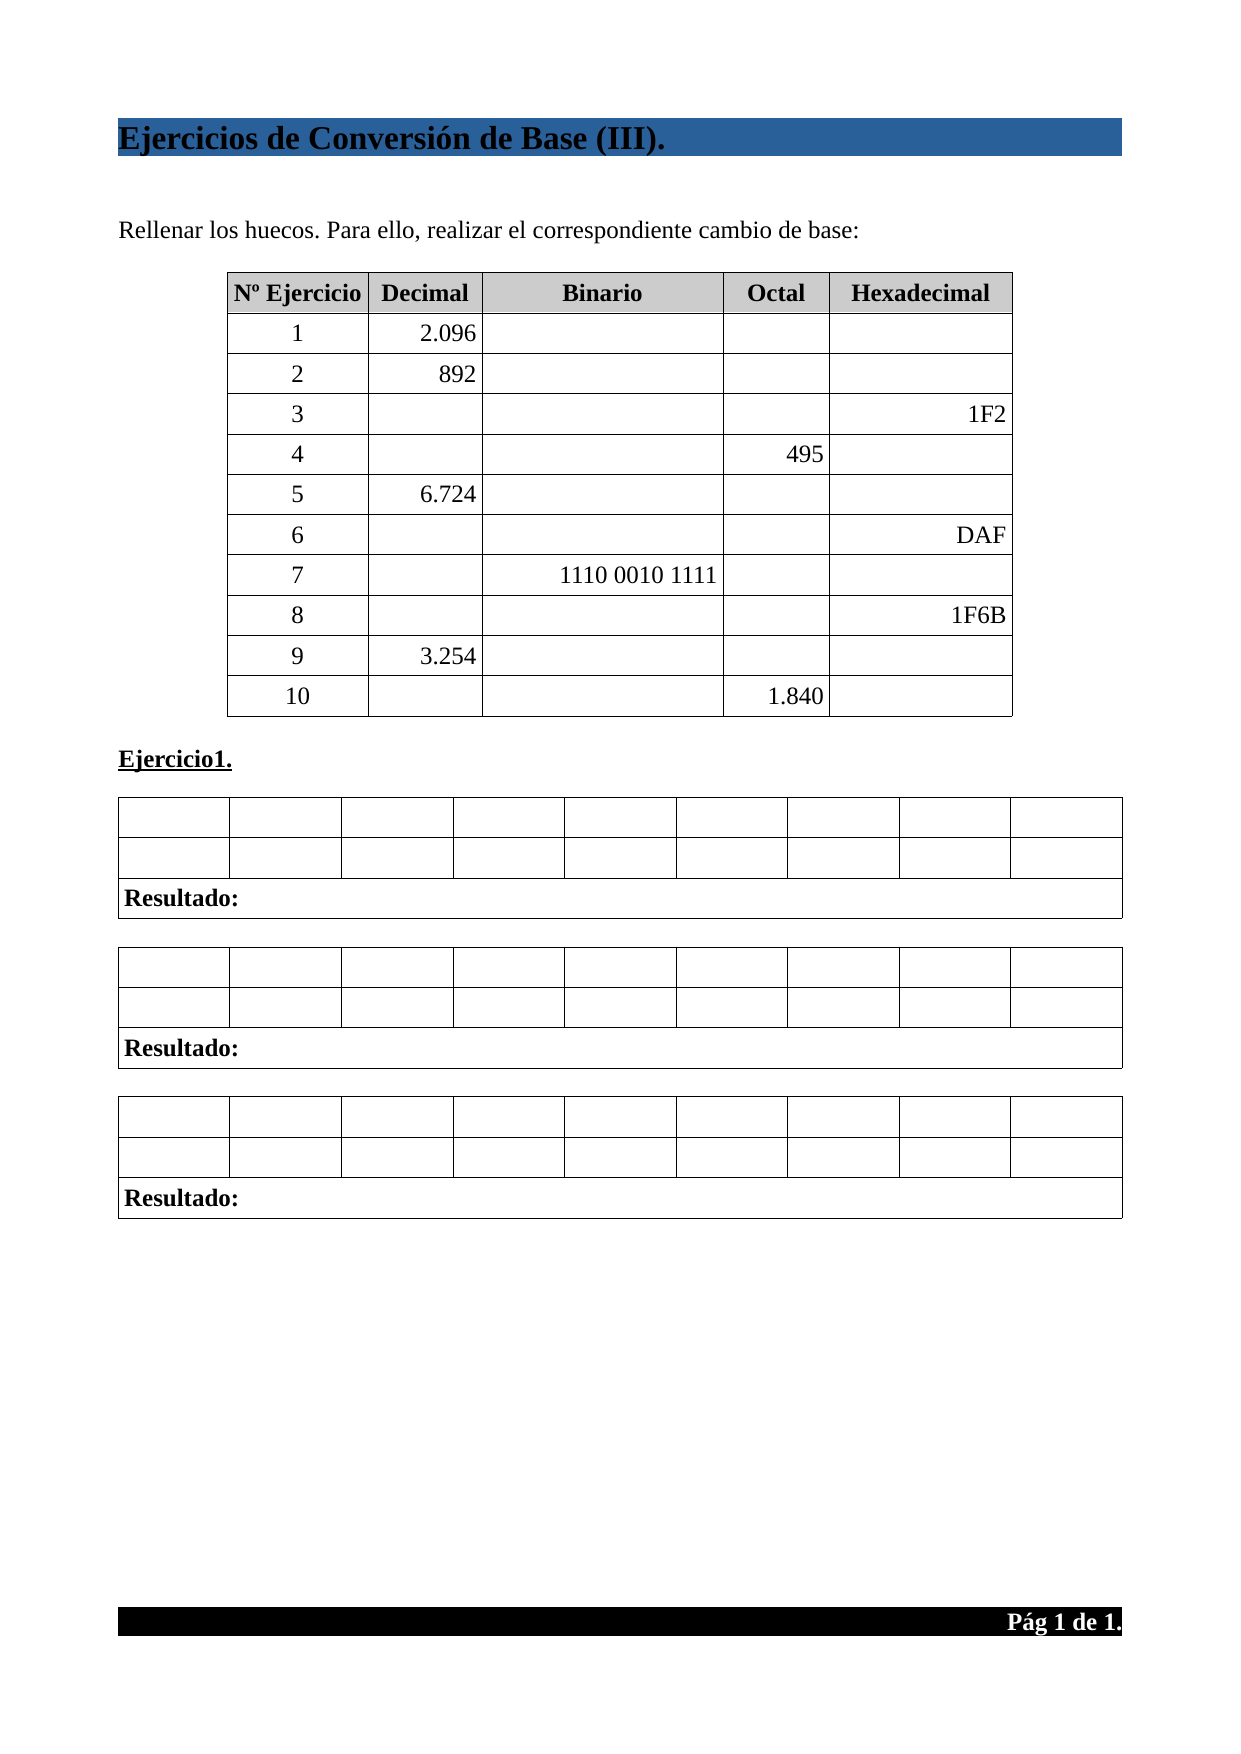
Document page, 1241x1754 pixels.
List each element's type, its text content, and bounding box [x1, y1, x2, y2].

table_cell [830, 435, 1012, 474]
table_header [1011, 948, 1122, 987]
table_header [677, 1097, 787, 1137]
table_cell [483, 394, 723, 433]
table_cell [677, 1138, 787, 1177]
table_cell [724, 394, 829, 433]
table_cell [369, 555, 482, 595]
table_cell [677, 988, 787, 1027]
table_cell 1F6B [830, 596, 1012, 635]
table_header [900, 798, 1010, 837]
table_cell [483, 314, 723, 353]
table_header [677, 948, 787, 987]
table_cell [230, 1138, 341, 1177]
table_cell 8 [228, 596, 368, 635]
table_cell Resultado: [119, 879, 1122, 918]
table_cell 10 [228, 676, 368, 716]
table_cell [677, 838, 787, 877]
table_cell 2.096 [369, 314, 482, 353]
table_cell 2 [228, 354, 368, 393]
table_cell 1110 0010 1111 [483, 555, 723, 595]
table_header [342, 948, 453, 987]
table_cell [483, 475, 723, 514]
table_cell [369, 596, 482, 635]
table_cell 9 [228, 636, 368, 675]
table_cell [369, 394, 482, 433]
table_header Nº Ejercicio [228, 273, 368, 312]
table_header [565, 1097, 676, 1137]
table_cell 4 [228, 435, 368, 474]
table_header [900, 948, 1010, 987]
table_header [1011, 798, 1122, 837]
table_cell 495 [724, 435, 829, 474]
table_cell [830, 475, 1012, 514]
table_header Binario [483, 273, 723, 312]
table_header [788, 798, 899, 837]
table_header [565, 798, 676, 837]
table_cell [788, 988, 899, 1027]
table_cell [724, 475, 829, 514]
table_header Decimal [369, 273, 482, 312]
table_cell [483, 596, 723, 635]
table_cell [830, 314, 1012, 353]
table_cell [830, 354, 1012, 393]
table_cell [1011, 988, 1122, 1027]
table_cell [724, 555, 829, 595]
table_header [230, 948, 341, 987]
table_cell [342, 1138, 453, 1177]
table_cell [369, 515, 482, 554]
table_cell [830, 676, 1012, 716]
table_header [677, 798, 787, 837]
table_cell [483, 435, 723, 474]
table_cell [1011, 838, 1122, 877]
text Rellenar los huecos. Para ello, realizar el correspondiente cambio de base: [118, 215, 1122, 243]
table_header [454, 798, 564, 837]
table_cell [1011, 1138, 1122, 1177]
table_cell [483, 354, 723, 393]
table_cell [724, 515, 829, 554]
table_cell 1 [228, 314, 368, 353]
table_cell [900, 1138, 1010, 1177]
table_cell [230, 838, 341, 877]
table_header [1011, 1097, 1122, 1137]
table_header [565, 948, 676, 987]
table_cell [724, 314, 829, 353]
table_header [342, 1097, 453, 1137]
table_cell 5 [228, 475, 368, 514]
table_cell [788, 1138, 899, 1177]
table_cell [565, 1138, 676, 1177]
table_header [119, 1097, 229, 1137]
table_cell 7 [228, 555, 368, 595]
table_cell [900, 838, 1010, 877]
table_cell 1F2 [830, 394, 1012, 433]
table_header [454, 1097, 564, 1137]
table_header [788, 1097, 899, 1137]
table_cell [724, 596, 829, 635]
table_cell [788, 838, 899, 877]
table_cell 3.254 [369, 636, 482, 675]
table_header [900, 1097, 1010, 1137]
table_cell [483, 636, 723, 675]
table_cell [342, 838, 453, 877]
table_header [788, 948, 899, 987]
table_cell 1.840 [724, 676, 829, 716]
table_cell [900, 988, 1010, 1027]
table_header [119, 798, 229, 837]
table_cell [369, 676, 482, 716]
table_cell [454, 838, 564, 877]
table_header Octal [724, 273, 829, 312]
table_cell 6 [228, 515, 368, 554]
table_cell [342, 988, 453, 1027]
table_cell [483, 676, 723, 716]
table_cell Resultado: [119, 1028, 1122, 1068]
table_header [119, 948, 229, 987]
table_cell [565, 838, 676, 877]
table_cell Resultado: [119, 1178, 1122, 1217]
table_cell [724, 354, 829, 393]
table_cell [230, 988, 341, 1027]
table_header [454, 948, 564, 987]
table_header [342, 798, 453, 837]
table_cell [830, 636, 1012, 675]
table_header [230, 1097, 341, 1137]
table_cell [119, 988, 229, 1027]
table_header [230, 798, 341, 837]
table_cell 6.724 [369, 475, 482, 514]
text Ejercicio1. [118, 744, 1122, 773]
table_cell [830, 555, 1012, 595]
table_cell [454, 1138, 564, 1177]
table_cell [369, 435, 482, 474]
table_cell DAF [830, 515, 1012, 554]
table_header Hexadecimal [830, 273, 1012, 312]
table_cell [119, 1138, 229, 1177]
table_cell [454, 988, 564, 1027]
table_cell [565, 988, 676, 1027]
table_cell [724, 636, 829, 675]
table_cell [119, 838, 229, 877]
table_cell [483, 515, 723, 554]
table_cell 3 [228, 394, 368, 433]
table_cell 892 [369, 354, 482, 393]
